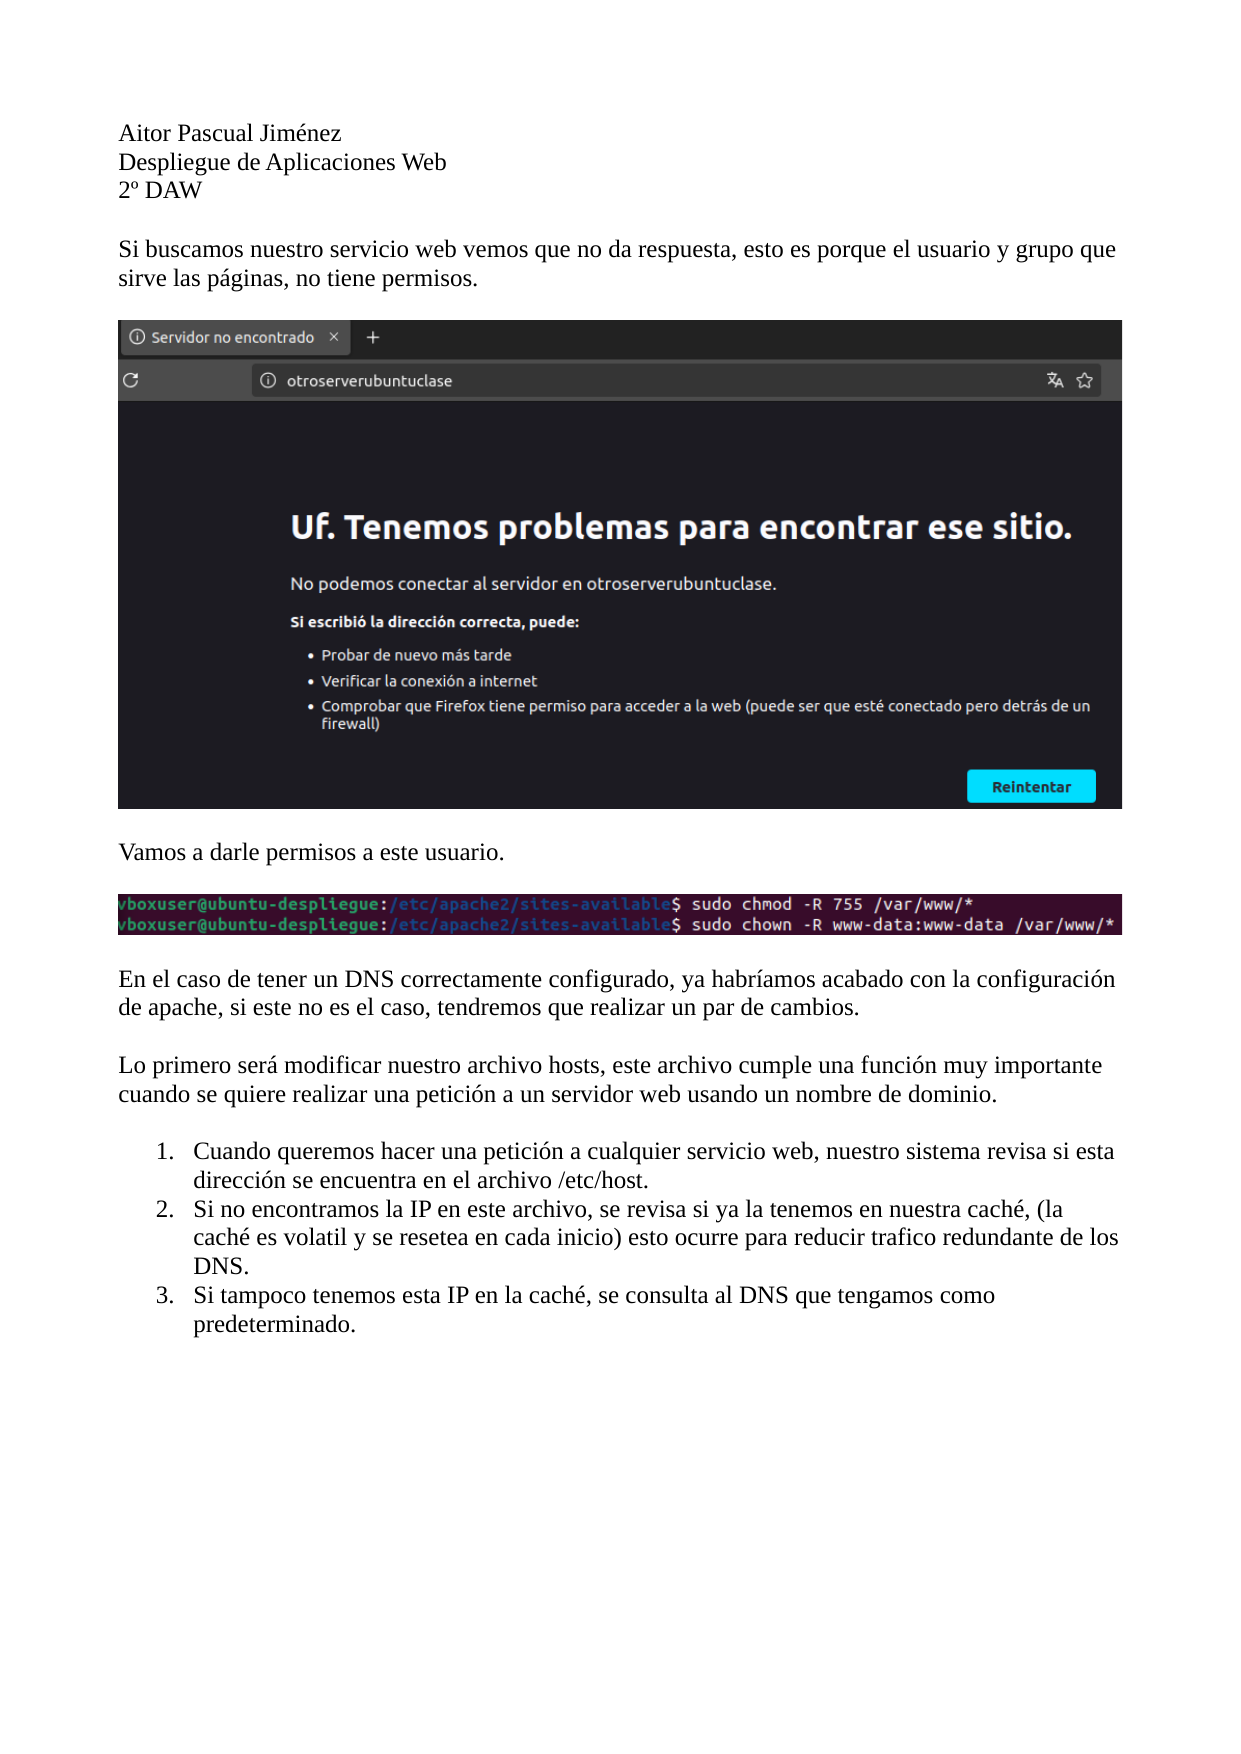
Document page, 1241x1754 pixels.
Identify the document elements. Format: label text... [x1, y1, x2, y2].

list Si no encontramos la IP en este archivo, se revisa si ya la tenemos en nuestra caché, (la caché es volatil y se resetea en cada inicio) esto ocurre para reducir trafico redundante de los DNS. [156, 1194, 1122, 1280]
picture [118, 320, 1123, 809]
picture [118, 894, 1123, 935]
text Vamos a darle permisos a este usuario. [118, 837, 1122, 866]
text Si buscamos nuestro servicio web vemos que no da respuesta, esto es porque el usuario y grupo que sirve las páginas, no tiene permisos. [118, 234, 1122, 291]
list Si tampoco tenemos esta IP en la caché, se consulta al DNS que tengamos como predeterminado. [156, 1280, 1122, 1337]
text Lo primero será modificar nuestro archivo hosts, este archivo cumple una función muy importante cuando se quiere realizar una petición a un servidor web usando un nombre de dominio. [118, 1050, 1122, 1107]
list Cuando queremos hacer una petición a cualquier servicio web, nuestro sistema revisa si esta dirección se encuentra en el archivo /etc/host. [156, 1136, 1122, 1194]
text En el caso de tener un DNS correctamente configurado, ya habríamos acabado con la configuración de apache, si este no es el caso, tendremos que realizar un par de cambios. [118, 964, 1122, 1021]
